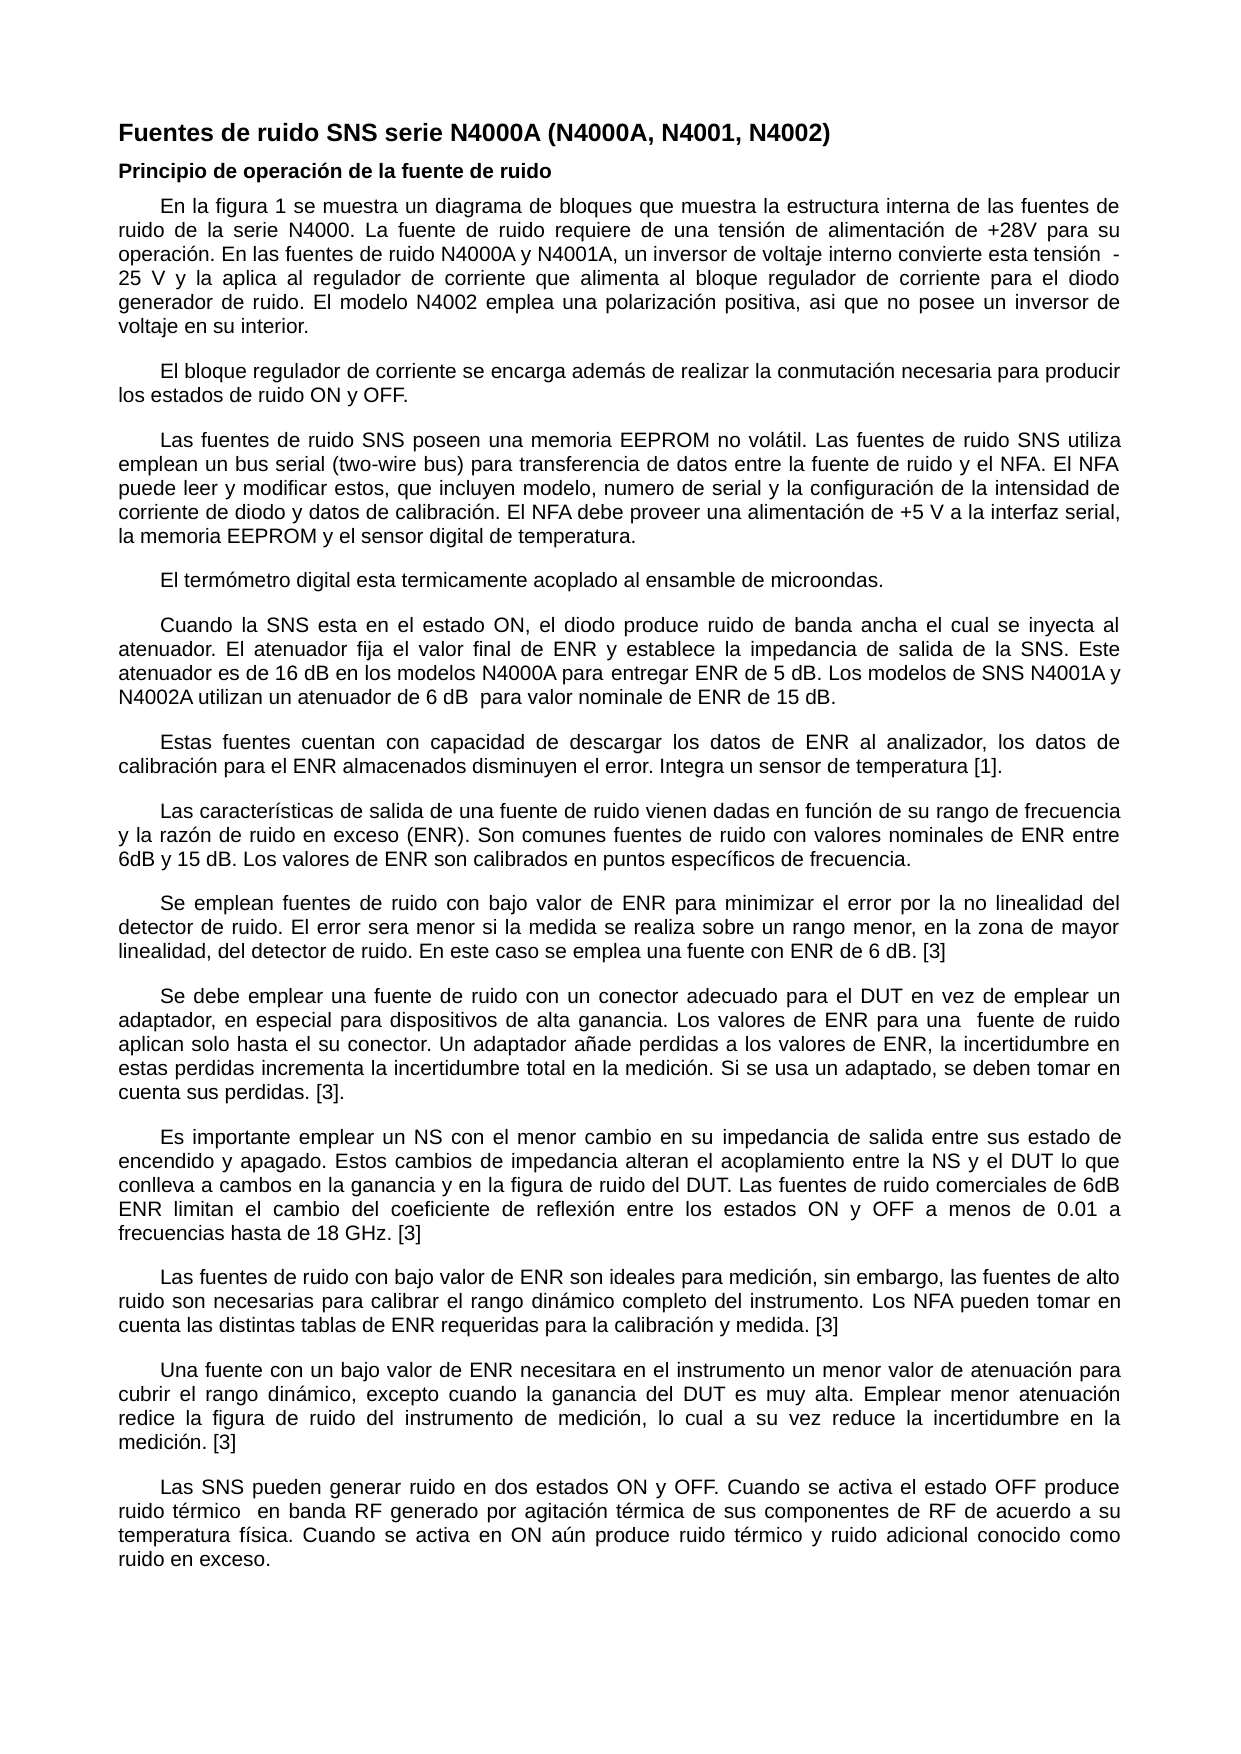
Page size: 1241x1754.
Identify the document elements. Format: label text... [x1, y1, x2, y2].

text Las fuentes de ruido SNS poseen una memoria EEPROM no volátil. Las fuentes de ruido SNS utiliza emplean un bus serial (two-wire bus) para transferencia de datos entre la fuente de ruido y el NFA. El NFA puede leer y modificar estos, que incluyen modelo, numero de serial y la configuración de la intensidad de corriente de diodo y datos de calibración. El NFA debe proveer una alimentación de +5 V a la interfaz serial, la memoria EEPROM y el sensor digital de temperatura. [118, 428, 1122, 547]
text Las características de salida de una fuente de ruido vienen dadas en función de su rango de frecuencia y la razón de ruido en exceso (ENR). Son comunes fuentes de ruido con valores nominales de ENR entre 6dB y 15 dB. Los valores de ENR son calibrados en puntos específicos de frecuencia. [118, 798, 1122, 870]
text Cuando la SNS esta en el estado ON, el diodo produce ruido de banda ancha el cual se inyecta al atenuador. El atenuador fija el valor final de ENR y establece la impedancia de salida de la SNS. Este atenuador es de 16 dB en los modelos N4000A para entregar ENR de 5 dB. Los modelos de SNS N4001A y N4002A utilizan un atenuador de 6 dB para valor nominale de ENR de 15 dB. [118, 613, 1122, 709]
text Se debe emplear una fuente de ruido con un conector adecuado para el DUT en vez de emplear un adaptador, en especial para dispositivos de alta ganancia. Los valores de ENR para una fuente de ruido aplican solo hasta el su conector. Un adaptador añade perdidas a los valores de ENR, la incertidumbre en estas perdidas incrementa la incertidumbre total en la medición. Si se usa un adaptado, se deben tomar en cuenta sus perdidas. [3]. [118, 984, 1122, 1104]
text El termómetro digital esta termicamente acoplado al ensamble de microondas. [118, 568, 1122, 592]
text Estas fuentes cuentan con capacidad de descargar los datos de ENR al analizador, los datos de calibración para el ENR almacenados disminuyen el error. Integra un sensor de temperatura [1]. [118, 730, 1122, 778]
text Una fuente con un bajo valor de ENR necesitara en el instrumento un menor valor de atenuación para cubrir el rango dinámico, excepto cuando la ganancia del DUT es muy alta. Emplear menor atenuación redice la figura de ruido del instrumento de medición, lo cual a su vez reduce la incertidumbre en la medición. [3] [118, 1358, 1122, 1454]
text El bloque regulador de corriente se encarga además de realizar la conmutación necesaria para producir los estados de ruido ON y OFF. [118, 359, 1122, 407]
text En la figura 1 se muestra un diagrama de bloques que muestra la estructura interna de las fuentes de ruido de la serie N4000. La fuente de ruido requiere de una tensión de alimentación de +28V para su operación. En las fuentes de ruido N4000A y N4001A, un inversor de voltaje interno convierte esta tensión -25 V y la aplica al regulador de corriente que alimenta al bloque regulador de corriente para el diodo generador de ruido. El modelo N4002 emplea una polarización positiva, asi que no posee un inversor de voltaje en su interior. [118, 194, 1122, 338]
text Se emplean fuentes de ruido con bajo valor de ENR para minimizar el error por la no linealidad del detector de ruido. El error sera menor si la medida se realiza sobre un rango menor, en la zona de mayor linealidad, del detector de ruido. En este caso se emplea una fuente con ENR de 6 dB. [3] [118, 891, 1122, 963]
text Las SNS pueden generar ruido en dos estados ON y OFF. Cuando se activa el estado OFF produce ruido térmico en banda RF generado por agitación térmica de sus componentes de RF de acuerdo a su temperatura física. Cuando se activa en ON aún produce ruido térmico y ruido adicional conocido como ruido en exceso. [118, 1474, 1122, 1570]
text Las fuentes de ruido con bajo valor de ENR son ideales para medición, sin embargo, las fuentes de alto ruido son necesarias para calibrar el rango dinámico completo del instrumento. Los NFA pueden tomar en cuenta las distintas tablas de ENR requeridas para la calibración y medida. [3] [118, 1265, 1122, 1337]
text Fuentes de ruido SNS serie N4000A (N4000A, N4001, N4002) [118, 118, 1122, 147]
subtitle Principio de operación de la fuente de ruido [118, 159, 1122, 183]
text Es importante emplear un NS con el menor cambio en su impedancia de salida entre sus estado de encendido y apagado. Estos cambios de impedancia alteran el acoplamiento entre la NS y el DUT lo que conlleva a cambos en la ganancia y en la figura de ruido del DUT. Las fuentes de ruido comerciales de 6dB ENR limitan el cambio del coeficiente de reflexión entre los estados ON y OFF a menos de 0.01 a frecuencias hasta de 18 GHz. [3] [118, 1124, 1122, 1244]
